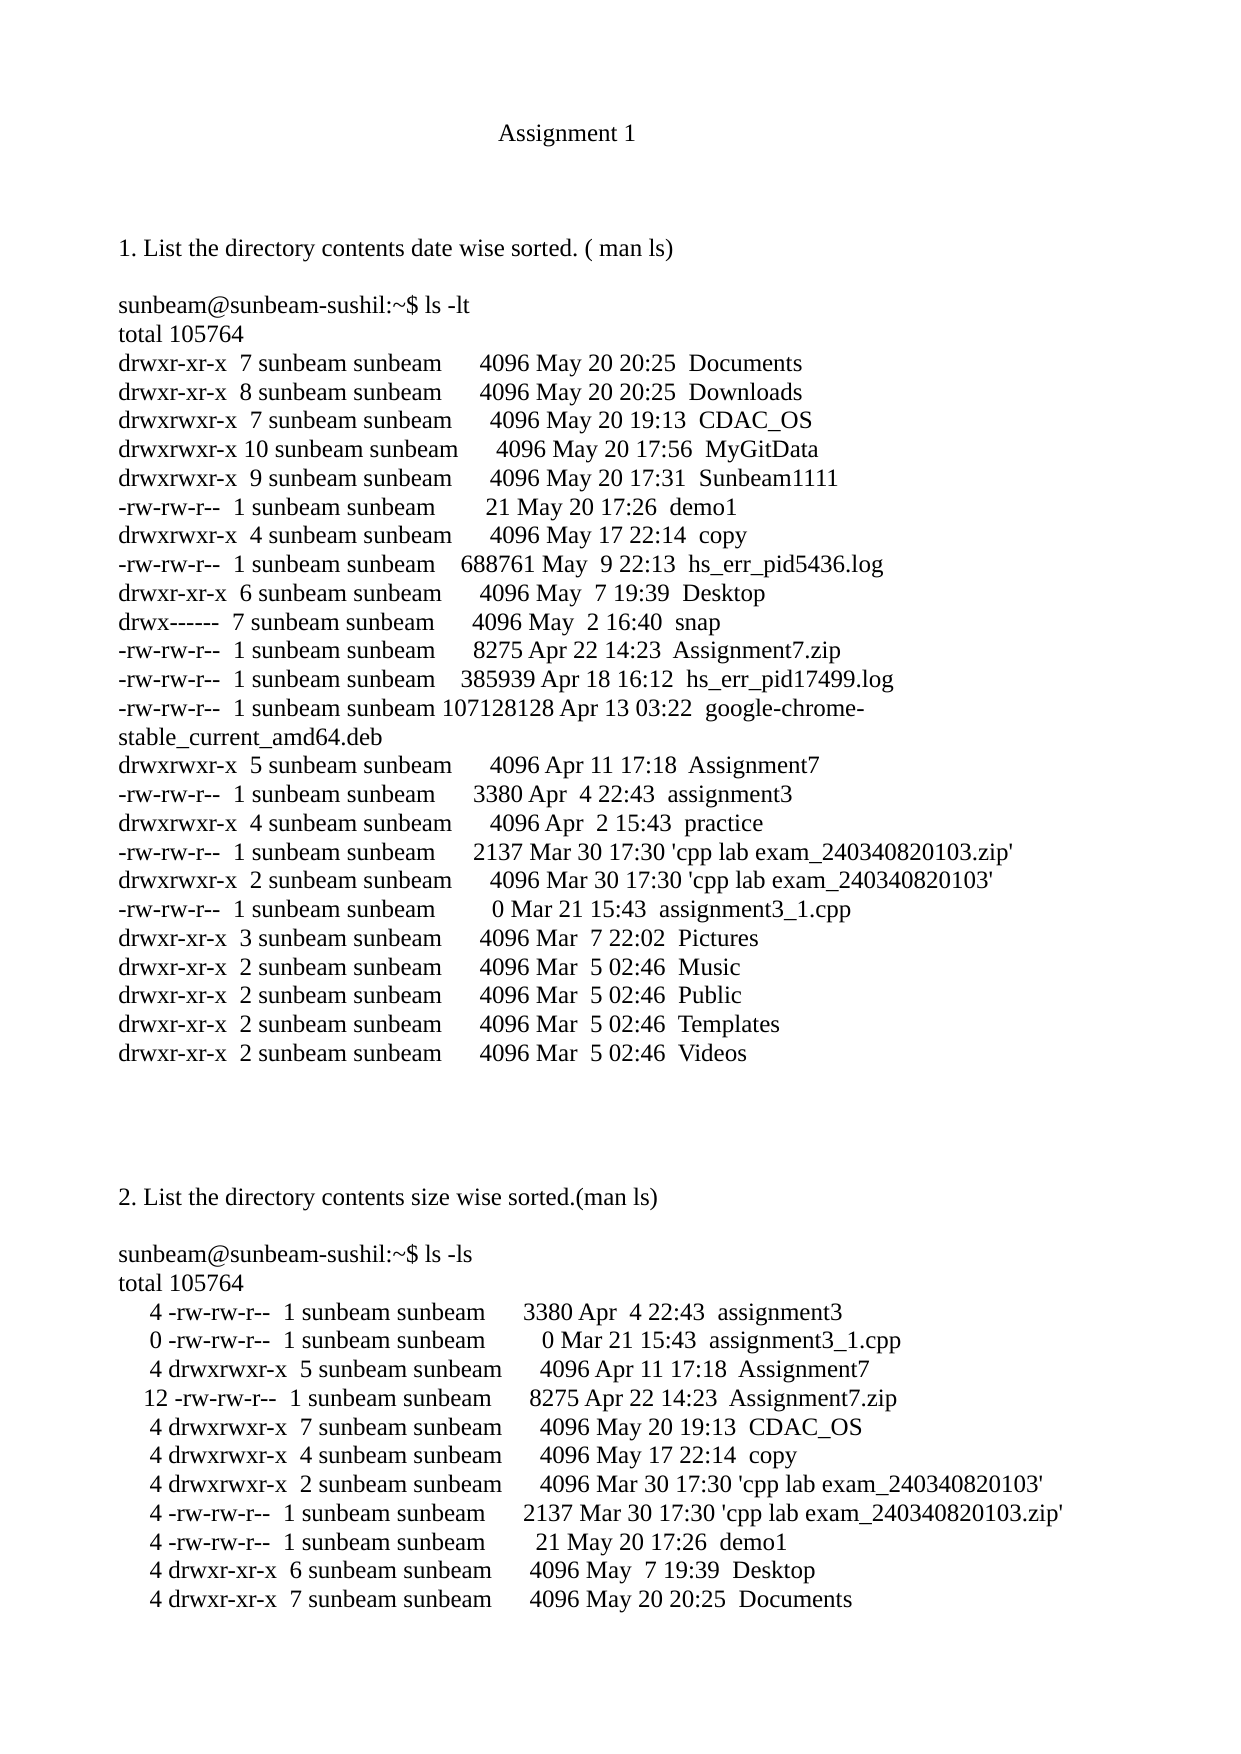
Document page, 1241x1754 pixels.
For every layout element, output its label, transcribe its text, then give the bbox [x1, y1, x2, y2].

text drwxr-xr-x 2 sunbeam sunbeam 4096 Mar 5 02:46 Videos [118, 1038, 1122, 1067]
text 4 -rw-rw-r-- 1 sunbeam sunbeam 2137 Mar 30 17:30 'cpp lab exam_240340820103.zip' [118, 1498, 1122, 1527]
text drwxr-xr-x 2 sunbeam sunbeam 4096 Mar 5 02:46 Templates [118, 1009, 1122, 1038]
text drwxrwxr-x 4 sunbeam sunbeam 4096 May 17 22:14 copy [118, 521, 1122, 549]
text drwxrwxr-x 10 sunbeam sunbeam 4096 May 20 17:56 MyGitData [118, 434, 1122, 463]
text -rw-rw-r-- 1 sunbeam sunbeam 0 Mar 21 15:43 assignment3_1.cpp [118, 894, 1122, 923]
text sunbeam@sunbeam-sushil:~$ ls -ls [118, 1239, 1122, 1268]
text drwxrwxr-x 9 sunbeam sunbeam 4096 May 20 17:31 Sunbeam1111 [118, 463, 1122, 492]
text 4 drwxrwxr-x 2 sunbeam sunbeam 4096 Mar 30 17:30 'cpp lab exam_240340820103' [118, 1469, 1122, 1498]
text drwxr-xr-x 6 sunbeam sunbeam 4096 May 7 19:39 Desktop [118, 578, 1122, 607]
text drwxrwxr-x 2 sunbeam sunbeam 4096 Mar 30 17:30 'cpp lab exam_240340820103' [118, 866, 1122, 894]
text 4 drwxrwxr-x 5 sunbeam sunbeam 4096 Apr 11 17:18 Assignment7 [118, 1354, 1122, 1383]
text -rw-rw-r-- 1 sunbeam sunbeam 385939 Apr 18 16:12 hs_err_pid17499.log [118, 664, 1122, 693]
text drwxrwxr-x 4 sunbeam sunbeam 4096 Apr 2 15:43 practice [118, 808, 1122, 837]
text -rw-rw-r-- 1 sunbeam sunbeam 107128128 Apr 13 03:22 google-chrome-stable_current_amd64.deb [118, 693, 1122, 751]
text drwx------ 7 sunbeam sunbeam 4096 May 2 16:40 snap [118, 607, 1122, 636]
text 2. List the directory contents size wise sorted.(man ls) [118, 1182, 1122, 1211]
text -rw-rw-r-- 1 sunbeam sunbeam 2137 Mar 30 17:30 'cpp lab exam_240340820103.zip' [118, 837, 1122, 866]
text 4 drwxr-xr-x 6 sunbeam sunbeam 4096 May 7 19:39 Desktop [118, 1556, 1122, 1584]
text drwxrwxr-x 5 sunbeam sunbeam 4096 Apr 11 17:18 Assignment7 [118, 751, 1122, 779]
text -rw-rw-r-- 1 sunbeam sunbeam 3380 Apr 4 22:43 assignment3 [118, 779, 1122, 808]
text drwxr-xr-x 8 sunbeam sunbeam 4096 May 20 20:25 Downloads [118, 377, 1122, 406]
text 4 -rw-rw-r-- 1 sunbeam sunbeam 3380 Apr 4 22:43 assignment3 [118, 1297, 1122, 1326]
text drwxr-xr-x 2 sunbeam sunbeam 4096 Mar 5 02:46 Music [118, 952, 1122, 981]
text Assignment 1 [118, 118, 1122, 147]
text -rw-rw-r-- 1 sunbeam sunbeam 688761 May 9 22:13 hs_err_pid5436.log [118, 549, 1122, 578]
text total 105764 [118, 319, 1122, 348]
text drwxrwxr-x 7 sunbeam sunbeam 4096 May 20 19:13 CDAC_OS [118, 406, 1122, 434]
text 4 drwxr-xr-x 7 sunbeam sunbeam 4096 May 20 20:25 Documents [118, 1584, 1122, 1613]
text -rw-rw-r-- 1 sunbeam sunbeam 8275 Apr 22 14:23 Assignment7.zip [118, 636, 1122, 664]
text -rw-rw-r-- 1 sunbeam sunbeam 21 May 20 17:26 demo1 [118, 492, 1122, 521]
text 0 -rw-rw-r-- 1 sunbeam sunbeam 0 Mar 21 15:43 assignment3_1.cpp [118, 1326, 1122, 1354]
text 4 drwxrwxr-x 4 sunbeam sunbeam 4096 May 17 22:14 copy [118, 1441, 1122, 1469]
text drwxr-xr-x 3 sunbeam sunbeam 4096 Mar 7 22:02 Pictures [118, 923, 1122, 952]
text total 105764 [118, 1268, 1122, 1297]
text sunbeam@sunbeam-sushil:~$ ls -lt [118, 291, 1122, 319]
text drwxr-xr-x 7 sunbeam sunbeam 4096 May 20 20:25 Documents [118, 348, 1122, 377]
text 12 -rw-rw-r-- 1 sunbeam sunbeam 8275 Apr 22 14:23 Assignment7.zip [118, 1383, 1122, 1412]
text 4 -rw-rw-r-- 1 sunbeam sunbeam 21 May 20 17:26 demo1 [118, 1527, 1122, 1556]
text 1. List the directory contents date wise sorted. ( man ls) [118, 233, 1122, 262]
text drwxr-xr-x 2 sunbeam sunbeam 4096 Mar 5 02:46 Public [118, 981, 1122, 1009]
text 4 drwxrwxr-x 7 sunbeam sunbeam 4096 May 20 19:13 CDAC_OS [118, 1412, 1122, 1441]
